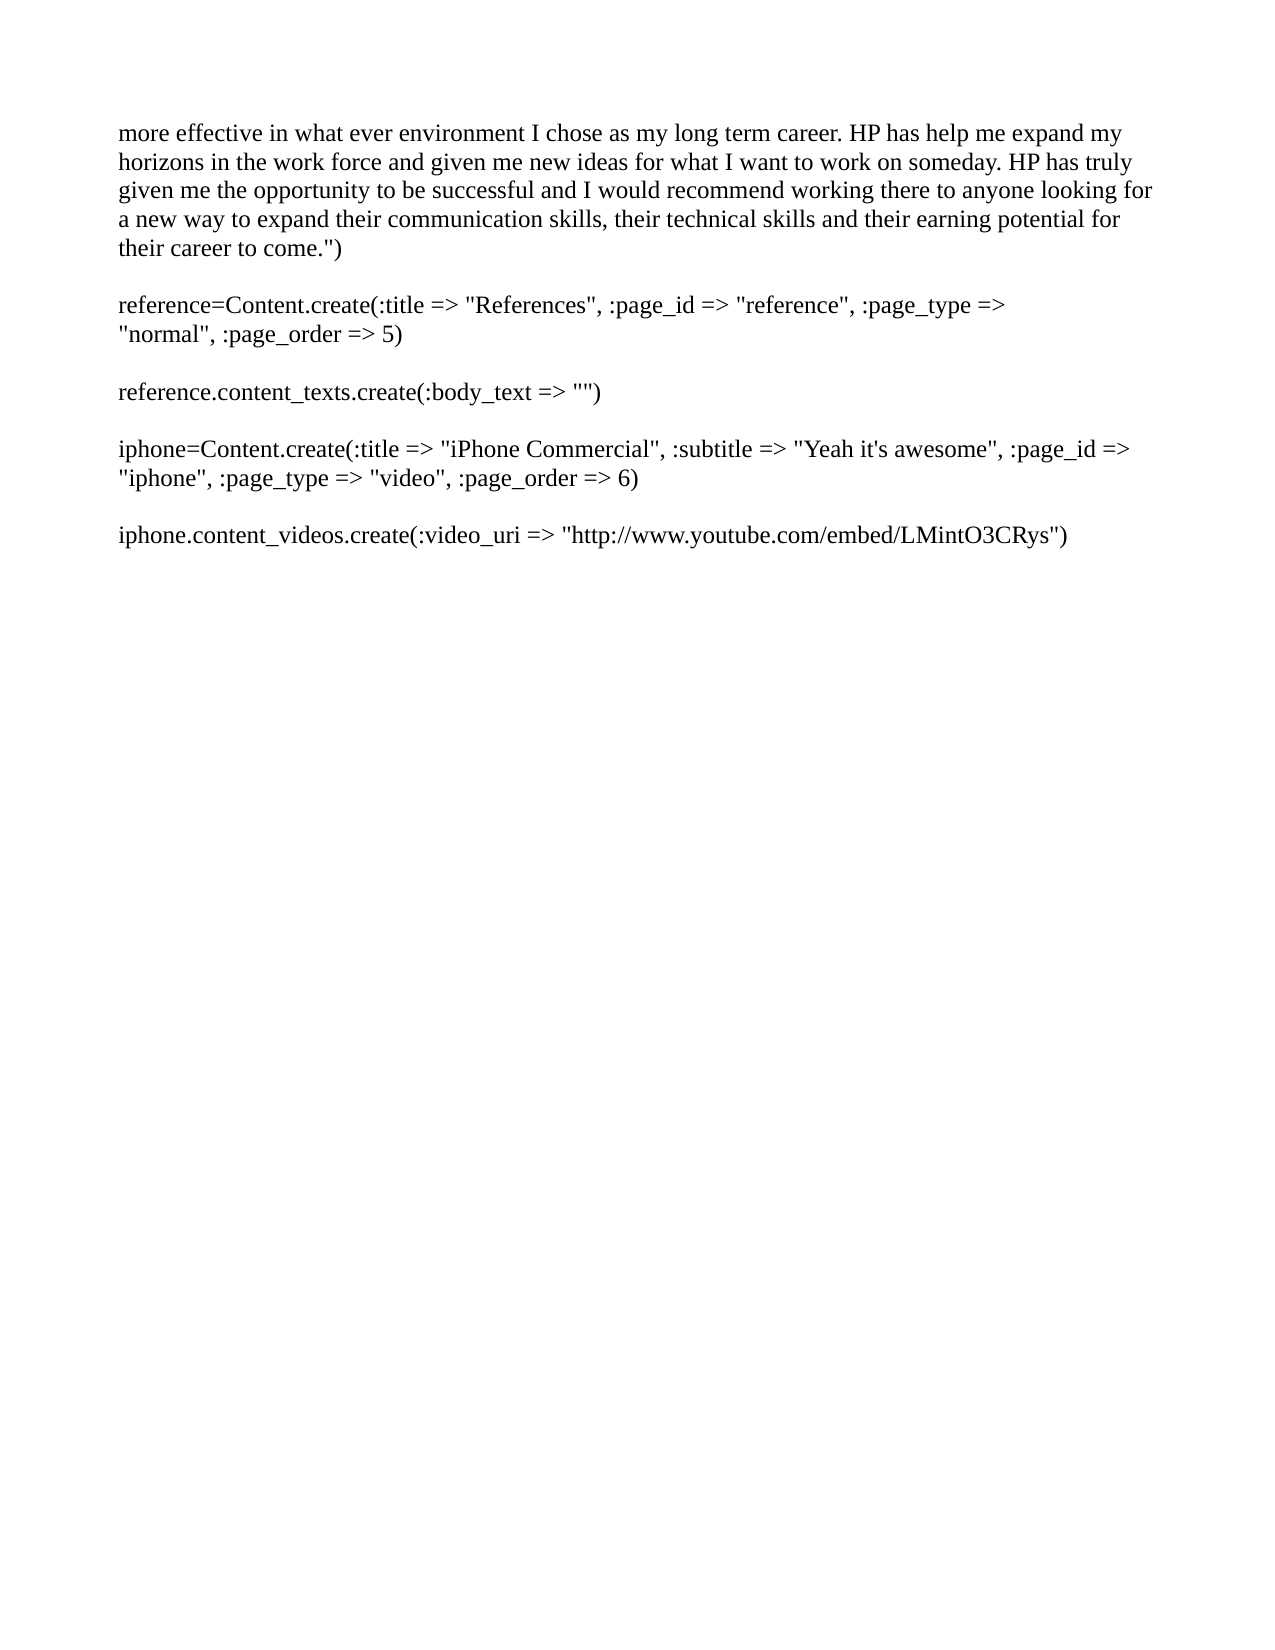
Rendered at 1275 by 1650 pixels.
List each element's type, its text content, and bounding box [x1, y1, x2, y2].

text reference.content_texts.create(:body_text => "") [118, 377, 1157, 406]
text reference=Content.create(:title => "References", :page_id => "reference", :page_type => "normal", :page_order => 5) [118, 291, 1157, 348]
text more effective in what ever environment I chose as my long term career. HP has help me expand my horizons in the work force and given me new ideas for what I want to work on someday. HP has truly given me the opportunity to be successful and I would recommend working there to anyone looking for a new way to expand their communication skills, their technical skills and their earning potential for their career to come.") [118, 118, 1157, 262]
text iphone.content_videos.create(:video_uri => "http://www.youtube.com/embed/LMintO3CRys") [118, 521, 1157, 549]
text iphone=Content.create(:title => "iPhone Commercial", :subtitle => "Yeah it's awesome", :page_id => "iphone", :page_type => "video", :page_order => 6) [118, 434, 1157, 492]
